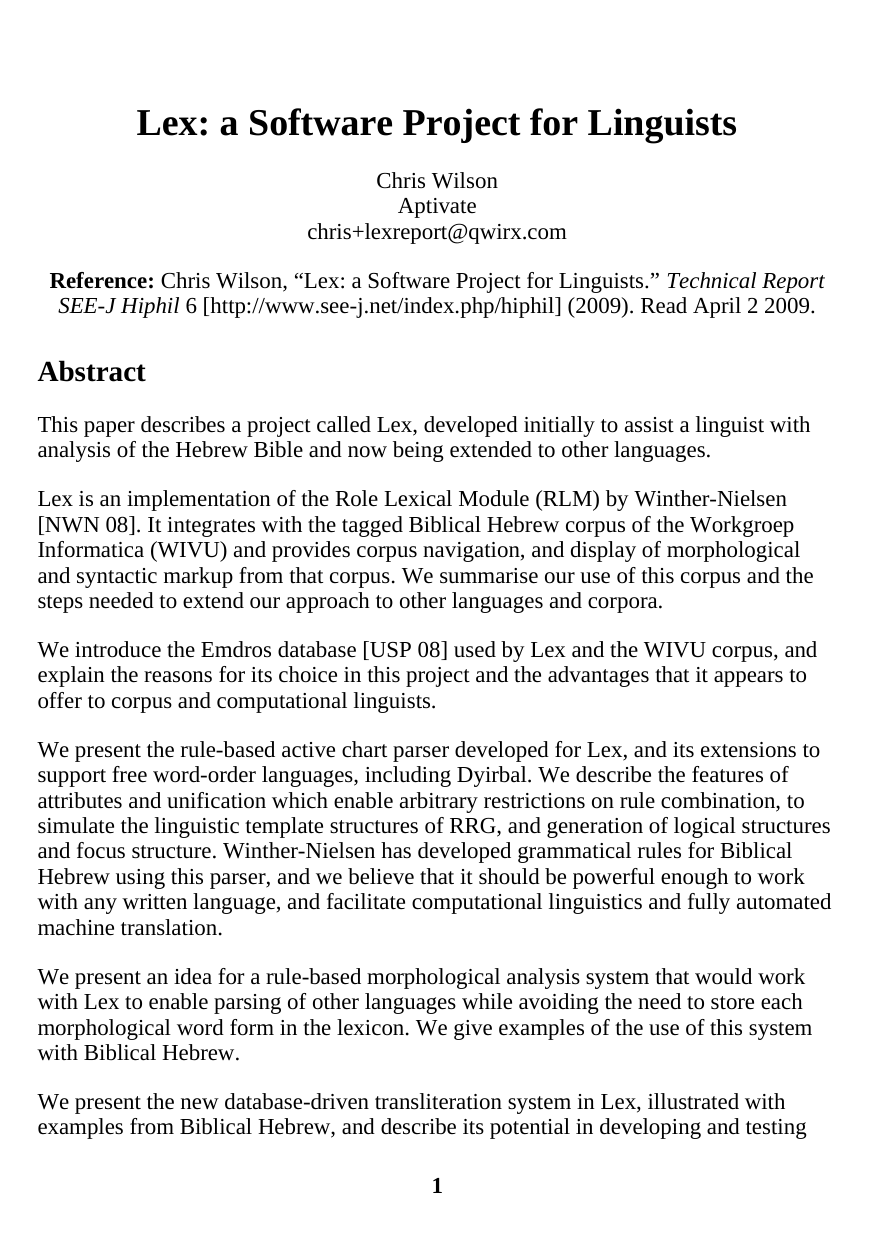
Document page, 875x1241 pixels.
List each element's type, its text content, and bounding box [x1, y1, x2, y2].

subtitle Abstract [37, 355, 837, 388]
text We present the new database-driven transliteration system in Lex, illustrated with examples from Biblical Hebrew, and describe its potential in developing and testing [37, 1089, 837, 1140]
text Reference: Chris Wilson, “Lex: a Software Project for Linguists.” Technical Report SEE-J Hiphil 6 [http://www.see-j.net/index.php/hiphil] (2009). Read April 2 2009. [37, 268, 837, 319]
text This paper describes a project called Lex, developed initially to assist a linguist with analysis of the Hebrew Bible and now being extended to other languages. [37, 412, 837, 463]
text Chris Wilson Aptivate chris+lexreport@qwirx.com [37, 168, 837, 244]
text We present an idea for a rule-based morphological analysis system that would work with Lex to enable parsing of other languages while avoiding the need to store each morphological word form in the lexicon. We give examples of the use of this system with Biblical Hebrew. [37, 964, 837, 1065]
text Lex is an implementation of the Role Lexical Module (RLM) by Winther-Nielsen [NWN 08]. It integrates with the tagged Biblical Hebrew corpus of the Workgroep Informatica (WIVU) and provides corpus navigation, and display of morphological and syntactic markup from that corpus. We summarise our use of this corpus and the steps needed to extend our approach to other languages and corpora. [37, 486, 837, 613]
text We present the rule-based active chart parser developed for Lex, and its extensions to support free word-order languages, including Dyirbal. We describe the features of attributes and unification which enable arbitrary restrictions on rule combination, to simulate the linguistic template structures of RRG, and generation of logical structures and focus structure. Winther-Nielsen has developed grammatical rules for Biblical Hebrew using this parser, and we believe that it should be powerful enough to work with any written language, and facilitate computational linguistics and fully automated machine translation. [37, 737, 837, 940]
subtitle Lex: a Software Project for Linguists [37, 102, 837, 144]
text We introduce the Emdros database [USP 08] used by Lex and the WIVU corpus, and explain the reasons for its choice in this project and the advantages that it appears to offer to corpus and computational linguists. [37, 637, 837, 713]
